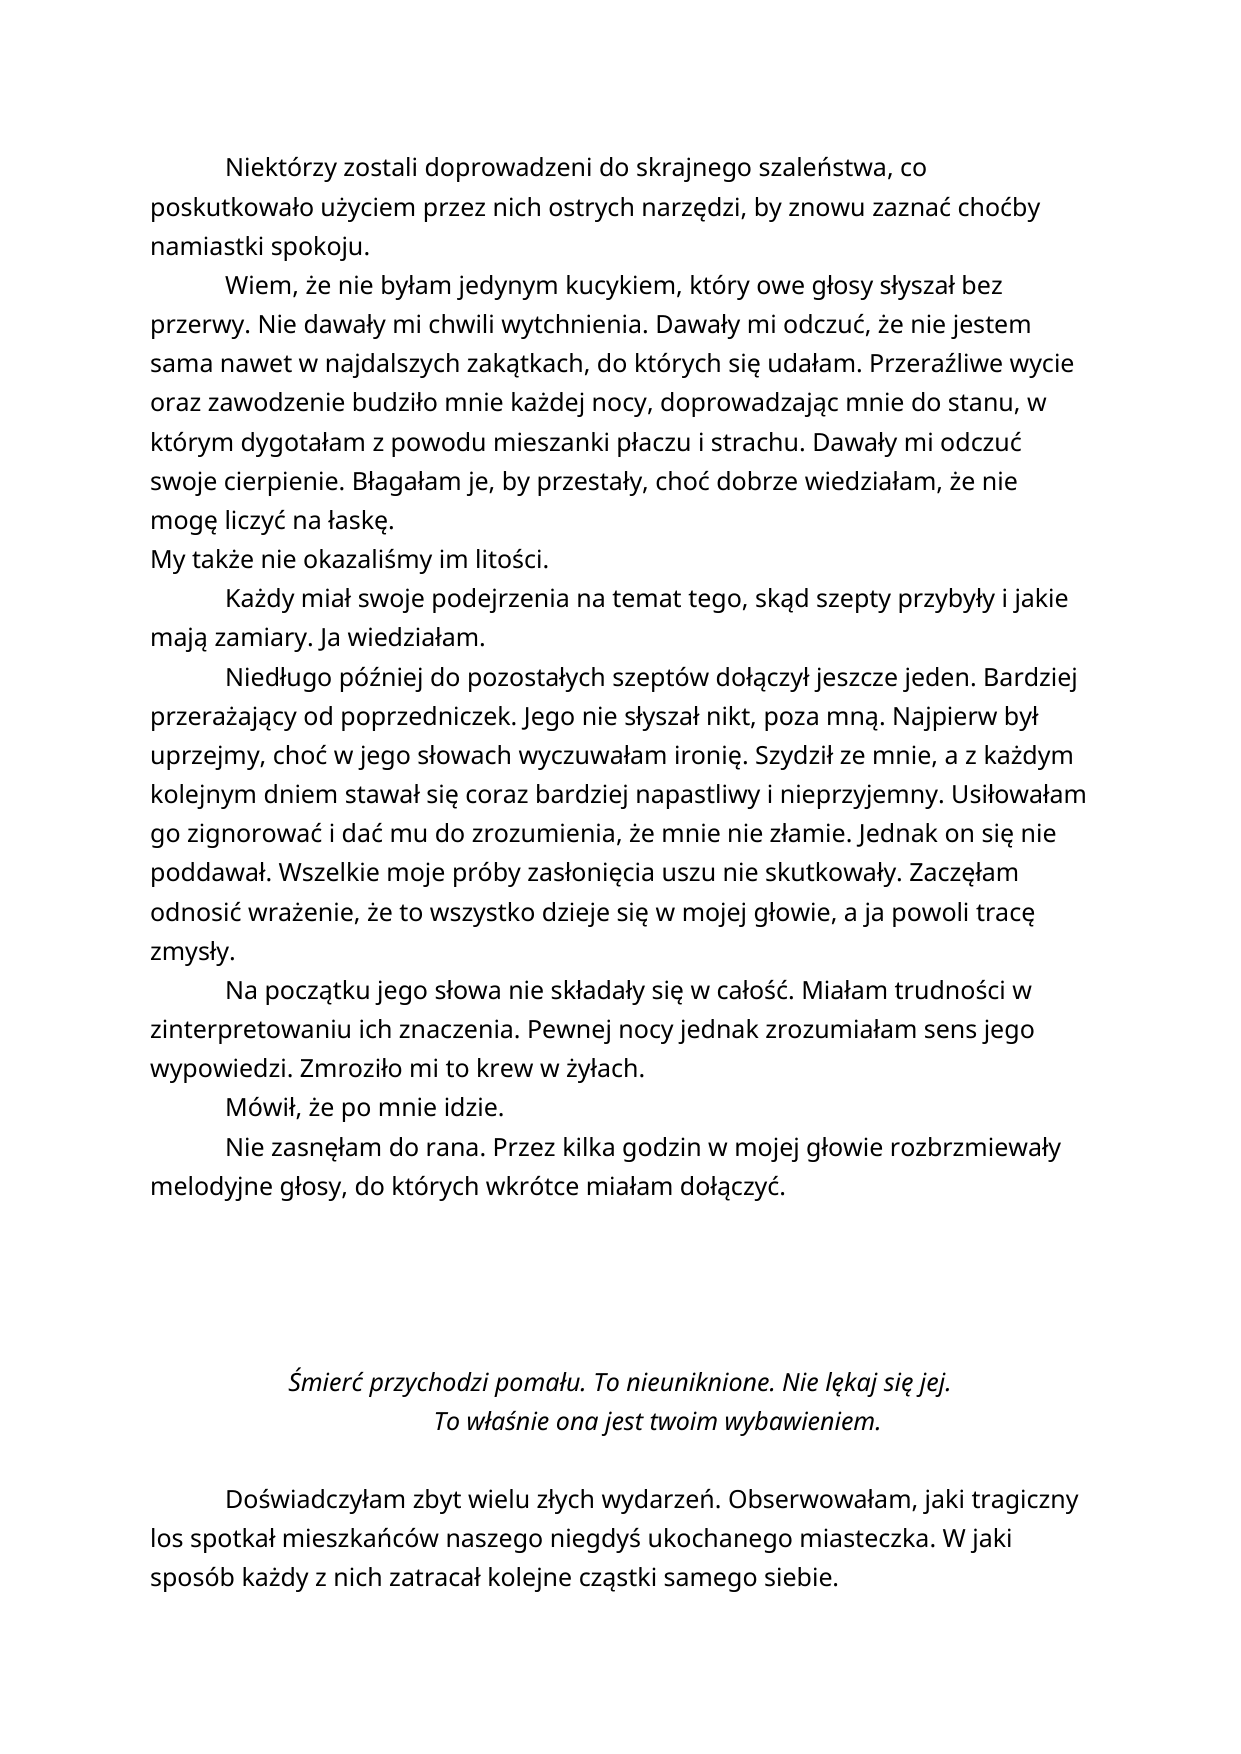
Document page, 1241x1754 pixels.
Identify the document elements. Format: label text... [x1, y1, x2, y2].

text Nie zasnęłam do rana. Przez kilka godzin w mojej głowie rozbrzmiewały melodyjne głosy, do których wkrótce miałam dołączyć. [150, 1129, 1090, 1202]
text To właśnie ona jest twoim wybawieniem. [150, 1403, 1090, 1437]
text Wiem, że nie byłam jedynym kucykiem, który owe głosy słyszał bez przerwy. Nie dawały mi chwili wytchnienia. Dawały mi odczuć, że nie jestem sama nawet w najdalszych zakątkach, do których się udałam. Przeraźliwe wycie oraz zawodzenie budziło mnie każdej nocy, doprowadzając mnie do stanu, w którym dygotałam z powodu mieszanki płaczu i strachu. Dawały mi odczuć swoje cierpienie. Błagałam je, by przestały, choć dobrze wiedziałam, że nie mogę liczyć na łaskę. My także nie okazaliśmy im litości. Każdy miał swoje podejrzenia na temat tego, skąd szepty przybyły i jakie mają zamiary. Ja wiedziałam. [150, 267, 1090, 654]
text Niedługo później do pozostałych szeptów dołączył jeszcze jeden. Bardziej przerażający od poprzedniczek. Jego nie słyszał nikt, poza mną. Najpierw był uprzejmy, choć w jego słowach wyczuwałam ironię. Szydził ze mnie, a z każdym kolejnym dniem stawał się coraz bardziej napastliwy i nieprzyjemny. Usiłowałam go zignorować i dać mu do zrozumienia, że mnie nie złamie. Jednak on się nie poddawał. Wszelkie moje próby zasłonięcia uszu nie skutkowały. Zaczęłam odnosić wrażenie, że to wszystko dzieje się w mojej głowie, a ja powoli tracę zmysły. [150, 659, 1090, 967]
text Doświadczyłam zbyt wielu złych wydarzeń. Obserwowałam, jaki tragiczny los spotkał mieszkańców naszego niegdyś ukochanego miasteczka. W jaki sposób każdy z nich zatracał kolejne cząstki samego siebie. [150, 1482, 1090, 1594]
text Na początku jego słowa nie składały się w całość. Miałam trudności w zinterpretowaniu ich znaczenia. Pewnej nocy jednak zrozumiałam sens jego wypowiedzi. Zmroziło mi to krew w żyłach. [150, 972, 1090, 1085]
text Mówił, że po mnie idzie. [150, 1090, 1090, 1124]
text Śmierć przychodzi pomału. To nieuniknione. Nie lękaj się jej. [150, 1364, 1090, 1398]
text Niektórzy zostali doprowadzeni do skrajnego szaleństwa, co poskutkowało użyciem przez nich ostrych narzędzi, by znowu zaznać choćby namiastki spokoju. [150, 150, 1090, 262]
